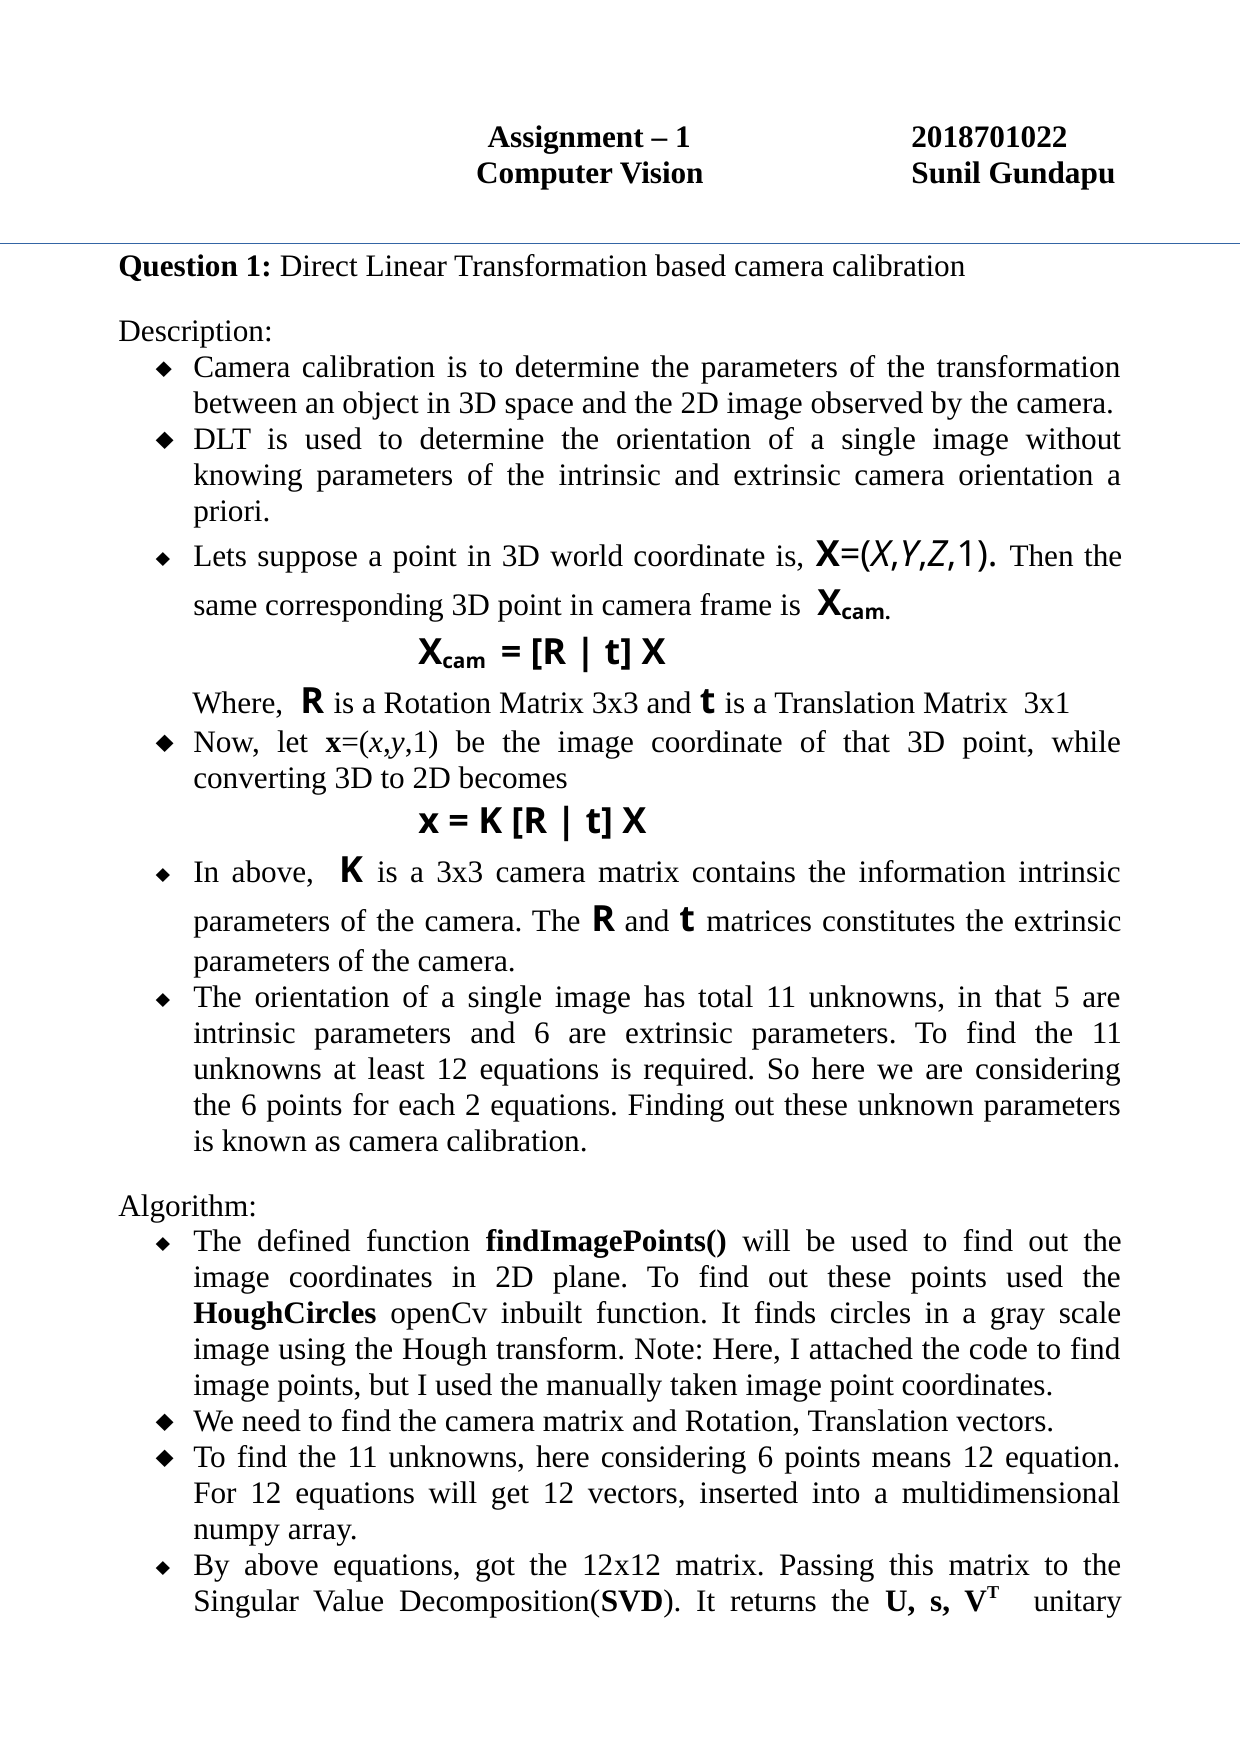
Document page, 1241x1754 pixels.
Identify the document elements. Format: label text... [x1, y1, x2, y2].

list By above equations, got the 12x12 matrix. Passing this matrix to the Singular Value Decomposition(SVD). It returns the U, s, VT unitary [156, 1546, 1122, 1618]
list x = K [R | t] X [381, 796, 1122, 844]
list Now, let x=(x,y,1) be the image coordinate of that 3D point, while converting 3D to 2D becomes [156, 724, 1122, 796]
list The defined function findImagePoints() will be used to find out the image coordinates in 2D plane. To find out these points used the HoughCircles openCv inbuilt function. It finds circles in a gray scale image using the Hough transform. Note: Here, I attached the code to find image points, but I used the manually taken image point coordinates. [156, 1223, 1122, 1402]
list We need to find the camera matrix and Rotation, Translation vectors. [156, 1402, 1122, 1438]
text Where, R is a Rotation Matrix 3x3 and t is a Translation Matrix 3x1 [118, 675, 1122, 724]
list Camera calibration is to determine the parameters of the transformation between an object in 3D space and the 2D image observed by the camera. [156, 348, 1122, 420]
text Description: [118, 312, 1122, 348]
text Algorithm: [118, 1187, 1122, 1223]
list Xcam = [R | t] X [381, 626, 1122, 675]
text Computer Vision Sunil Gundapu [118, 154, 1122, 190]
list DLT is used to determine the orientation of a single image without knowing parameters of the intrinsic and extrinsic camera orientation a priori. [156, 420, 1122, 528]
list The orientation of a single image has total 11 unknowns, in that 5 are intrinsic parameters and 6 are extrinsic parameters. To find the 11 unknowns at least 12 equations is required. So here we are considering the 6 points for each 2 equations. Finding out these unknown parameters is known as camera calibration. [156, 978, 1122, 1158]
text Assignment – 1 2018701022 [118, 118, 1122, 154]
list In above, K is a 3x3 camera matrix contains the information intrinsic parameters of the camera. The R and t matrices constitutes the extrinsic parameters of the camera. [156, 844, 1122, 978]
list Lets suppose a point in 3D world coordinate is, X=(X,Y,Z,1). Then the same corresponding 3D point in camera frame is Xcam. [156, 528, 1122, 626]
list To find the 11 unknowns, here considering 6 points means 12 equation. For 12 equations will get 12 vectors, inserted into a multidimensional numpy array. [156, 1438, 1122, 1546]
text Question 1: Direct Linear Transformation based camera calibration [118, 247, 1122, 283]
